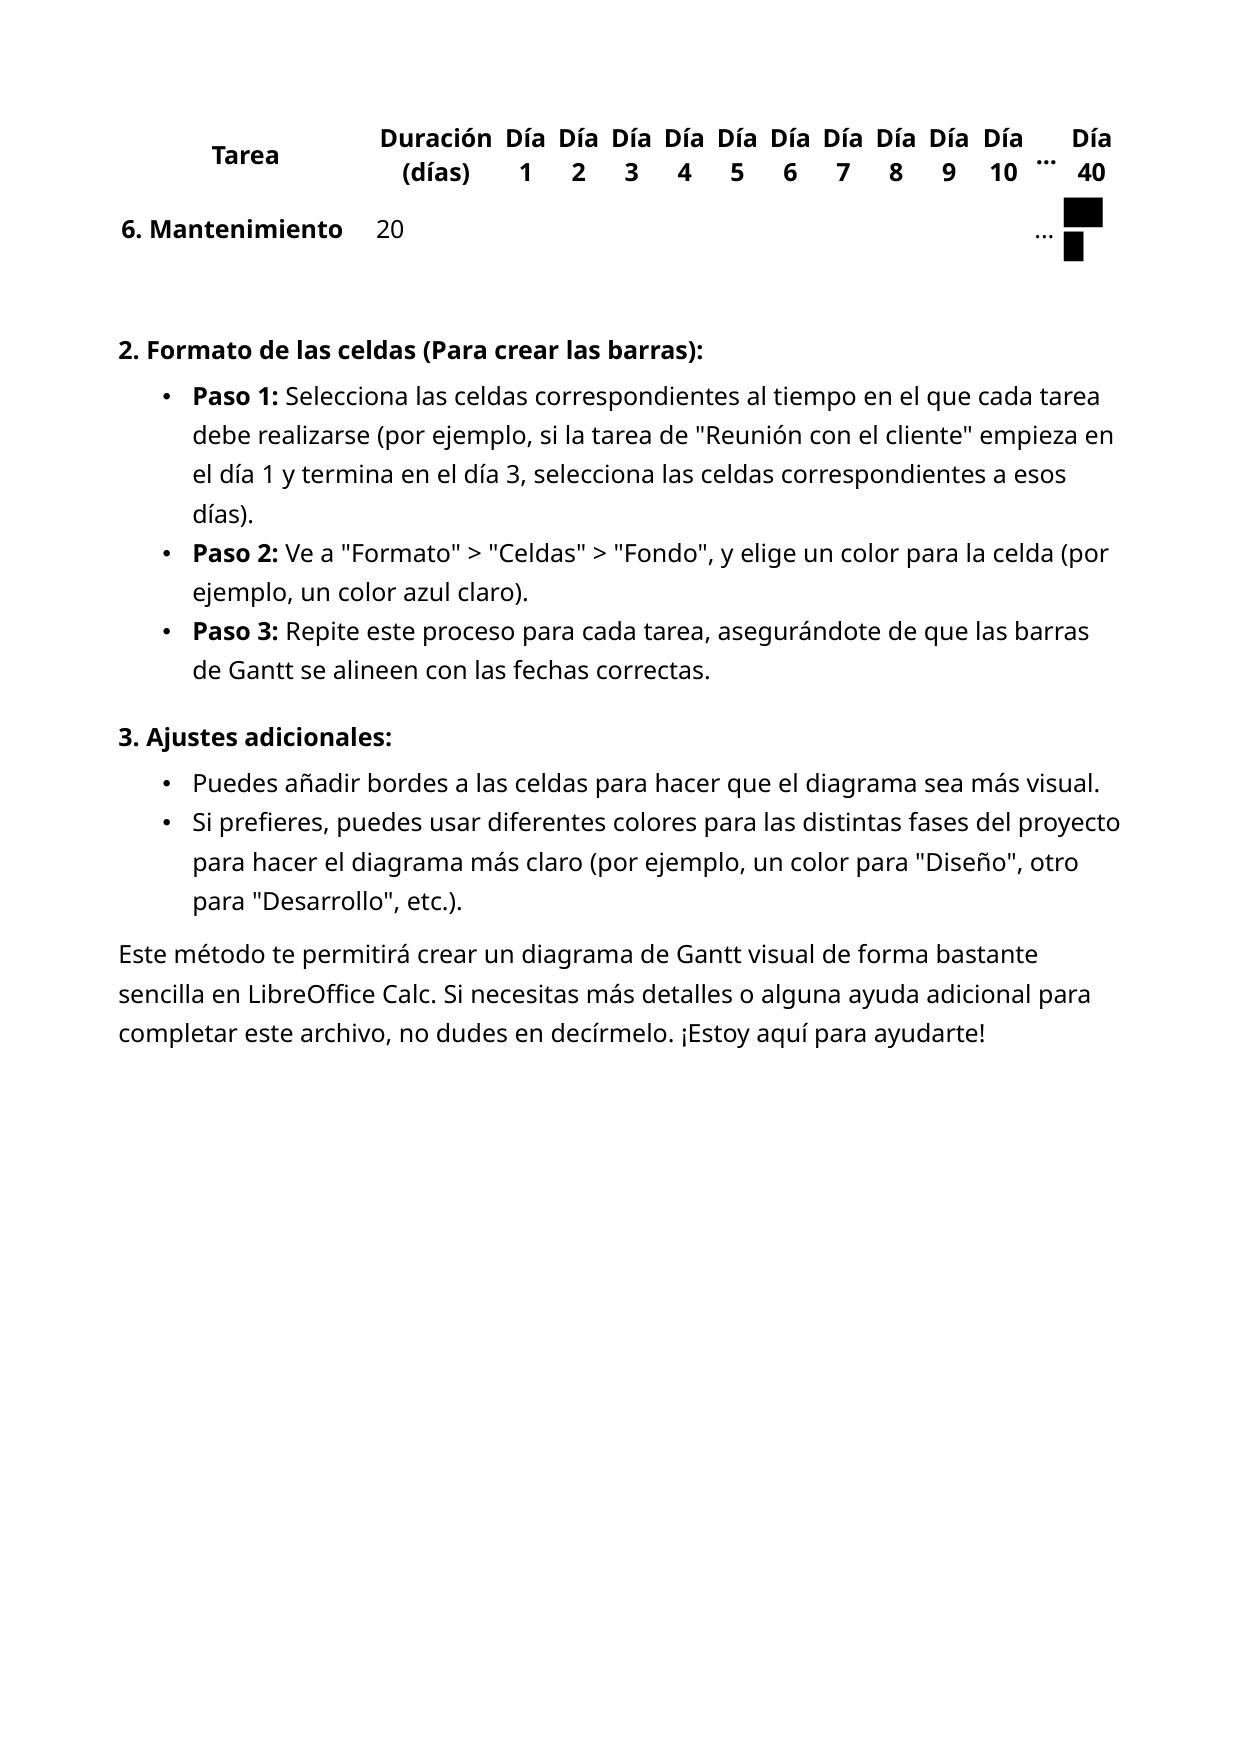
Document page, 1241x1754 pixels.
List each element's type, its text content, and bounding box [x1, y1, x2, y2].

table_header Tarea [118, 118, 373, 192]
table_header Día 5 [711, 118, 764, 192]
table_header Duración (días) [373, 118, 499, 192]
text Este método te permitirá crear un diagrama de Gantt visual de forma bastante sencilla en LibreOffice Calc. Si necesitas más detalles o alguna ayuda adicional para completar este archivo, no dudes en decírmelo. ¡Estoy aquí para ayudarte! [118, 937, 1122, 1049]
table_cell 20 [373, 192, 499, 266]
table_cell ███ [1061, 192, 1122, 266]
table_cell ... [1031, 192, 1061, 266]
table_cell [817, 192, 869, 266]
table_cell [764, 192, 817, 266]
table_header Día 9 [923, 118, 975, 192]
table_header Día 3 [605, 118, 658, 192]
table_header Día 6 [764, 118, 817, 192]
table_header Día 7 [817, 118, 869, 192]
list Puedes añadir bordes a las celdas para hacer que el diagrama sea más visual. [162, 766, 1122, 800]
subtitle 2. Formato de las celdas (Para crear las barras): [118, 332, 1122, 366]
table_header ... [1031, 118, 1061, 192]
table_cell [552, 192, 605, 266]
list Paso 3: Repite este proceso para cada tarea, asegurándote de que las barras de Gantt se alineen con las fechas correctas. [162, 614, 1122, 687]
list Paso 1: Selecciona las celdas correspondientes al tiempo en el que cada tarea debe realizarse (por ejemplo, si la tarea de "Reunión con el cliente" empieza en el día 1 y termina en el día 3, selecciona las celdas correspondientes a esos días). [162, 379, 1122, 530]
table_header Día 1 [499, 118, 552, 192]
list Paso 2: Ve a "Formato" > "Celdas" > "Fondo", y elige un color para la celda (por ejemplo, un color azul claro). [162, 536, 1122, 609]
table_header Día 10 [975, 118, 1031, 192]
table_header Día 8 [870, 118, 922, 192]
table_cell [923, 192, 975, 266]
table_cell [975, 192, 1031, 266]
table_cell [605, 192, 658, 266]
table_header Día 4 [658, 118, 711, 192]
table_cell [658, 192, 711, 266]
table_cell 6. Mantenimiento [118, 192, 373, 266]
subtitle 3. Ajustes adicionales: [118, 719, 1122, 753]
table_header Día 2 [552, 118, 605, 192]
table_cell [870, 192, 922, 266]
table_cell [711, 192, 764, 266]
list Si prefieres, puedes usar diferentes colores para las distintas fases del proyecto para hacer el diagrama más claro (por ejemplo, un color para "Diseño", otro para "Desarrollo", etc.). [162, 805, 1122, 917]
table_cell [499, 192, 552, 266]
table_header Día 40 [1061, 118, 1122, 192]
